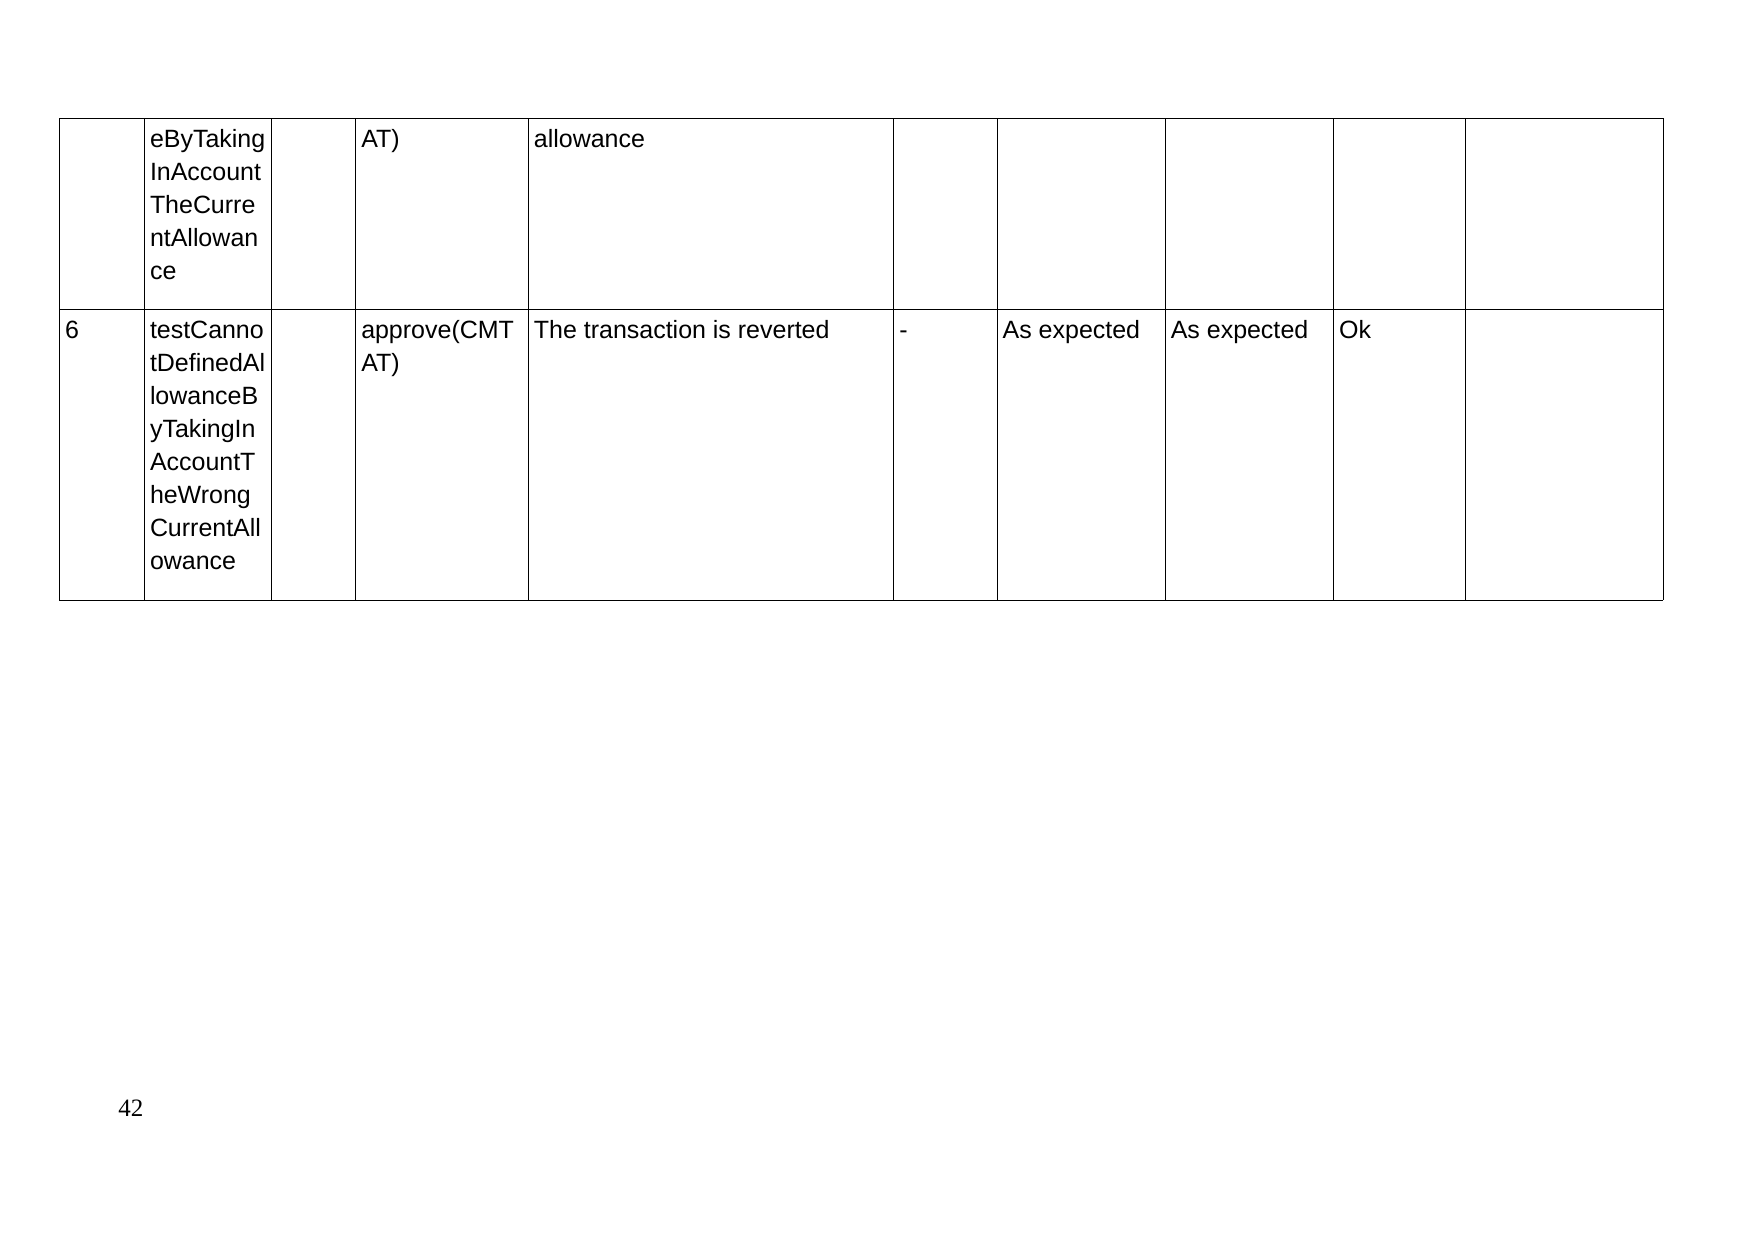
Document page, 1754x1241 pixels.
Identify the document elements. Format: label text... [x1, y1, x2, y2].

table_cell [272, 119, 355, 309]
table_cell As expected [1166, 310, 1333, 600]
table_cell The transaction is reverted [529, 310, 893, 600]
table_cell [272, 310, 355, 600]
table_cell allowance [529, 119, 893, 309]
table_cell [1466, 310, 1663, 600]
table_cell AT) [356, 119, 528, 309]
table_cell testCannotDefinedAllowanceByTakingInAccountTheWrongCurrentAllowance [145, 310, 271, 600]
table_cell [60, 119, 144, 309]
table_cell [1334, 119, 1465, 309]
table_cell 6 [60, 310, 144, 600]
table_cell As expected [998, 310, 1165, 600]
table_cell [1466, 119, 1663, 309]
table_cell [998, 119, 1165, 309]
table_cell [894, 119, 997, 309]
table_cell - [894, 310, 997, 600]
table_cell approve(CMTAT) [356, 310, 528, 600]
table_cell [1166, 119, 1333, 309]
table_cell Ok [1334, 310, 1465, 600]
table_cell eByTakingInAccountTheCurrentAllowance [145, 119, 271, 309]
